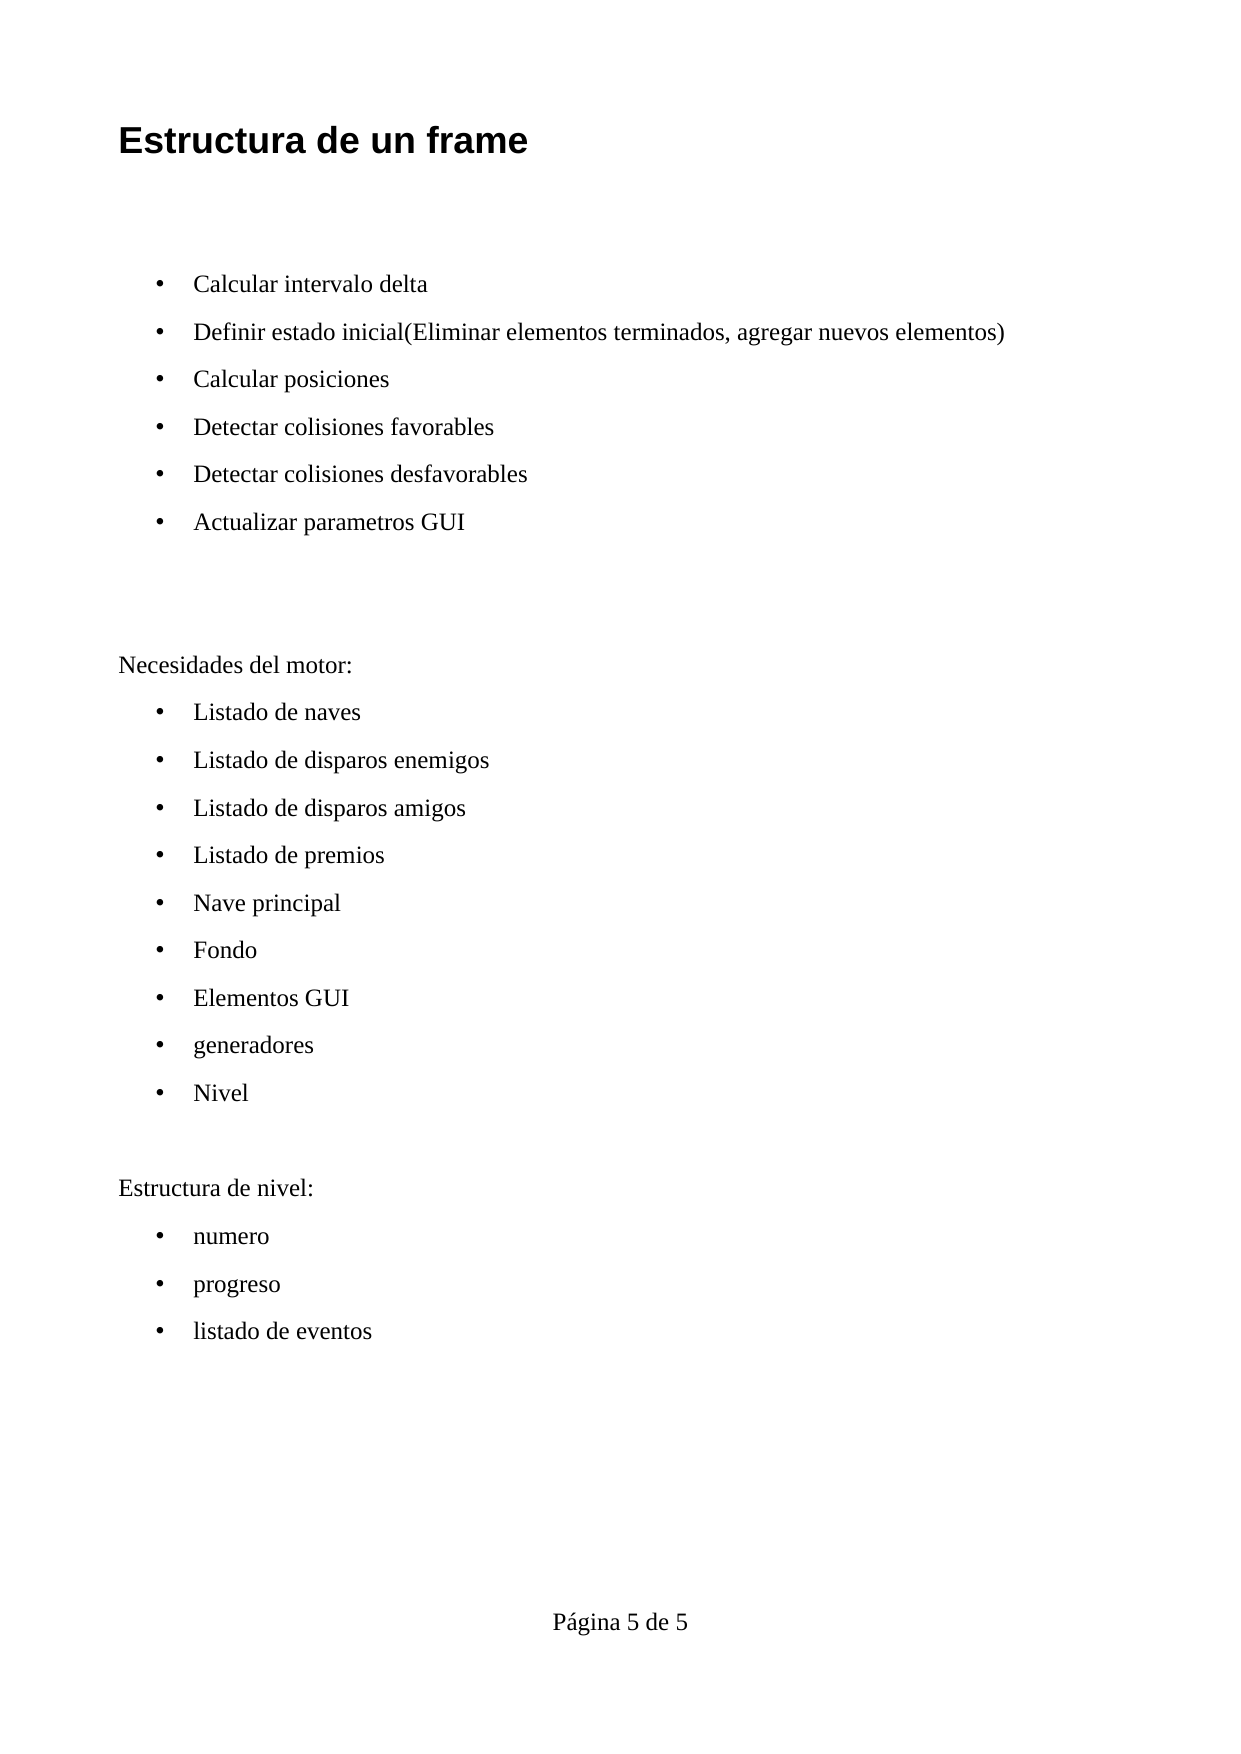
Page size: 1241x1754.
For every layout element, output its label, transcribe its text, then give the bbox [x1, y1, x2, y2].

subtitle Estructura de un frame [118, 118, 1122, 161]
list Definir estado inicial(Eliminar elementos terminados, agregar nuevos elementos) [156, 317, 1122, 345]
list Fondo [156, 935, 1122, 964]
list Listado de disparos amigos [156, 793, 1122, 821]
list Listado de naves [156, 697, 1122, 726]
list Actualizar parametros GUI [156, 507, 1122, 536]
text Necesidades del motor: [118, 650, 1122, 678]
list Listado de premios [156, 840, 1122, 869]
list numero [156, 1221, 1122, 1250]
list Nave principal [156, 888, 1122, 917]
list Calcular posiciones [156, 364, 1122, 393]
list Nivel [156, 1078, 1122, 1107]
list listado de eventos [156, 1316, 1122, 1345]
list Detectar colisiones favorables [156, 412, 1122, 441]
list Listado de disparos enemigos [156, 745, 1122, 774]
list generadores [156, 1031, 1122, 1059]
list Elementos GUI [156, 983, 1122, 1012]
text Estructura de nivel: [118, 1173, 1122, 1202]
list Detectar colisiones desfavorables [156, 459, 1122, 488]
list progreso [156, 1269, 1122, 1297]
list Calcular intervalo delta [156, 269, 1122, 298]
